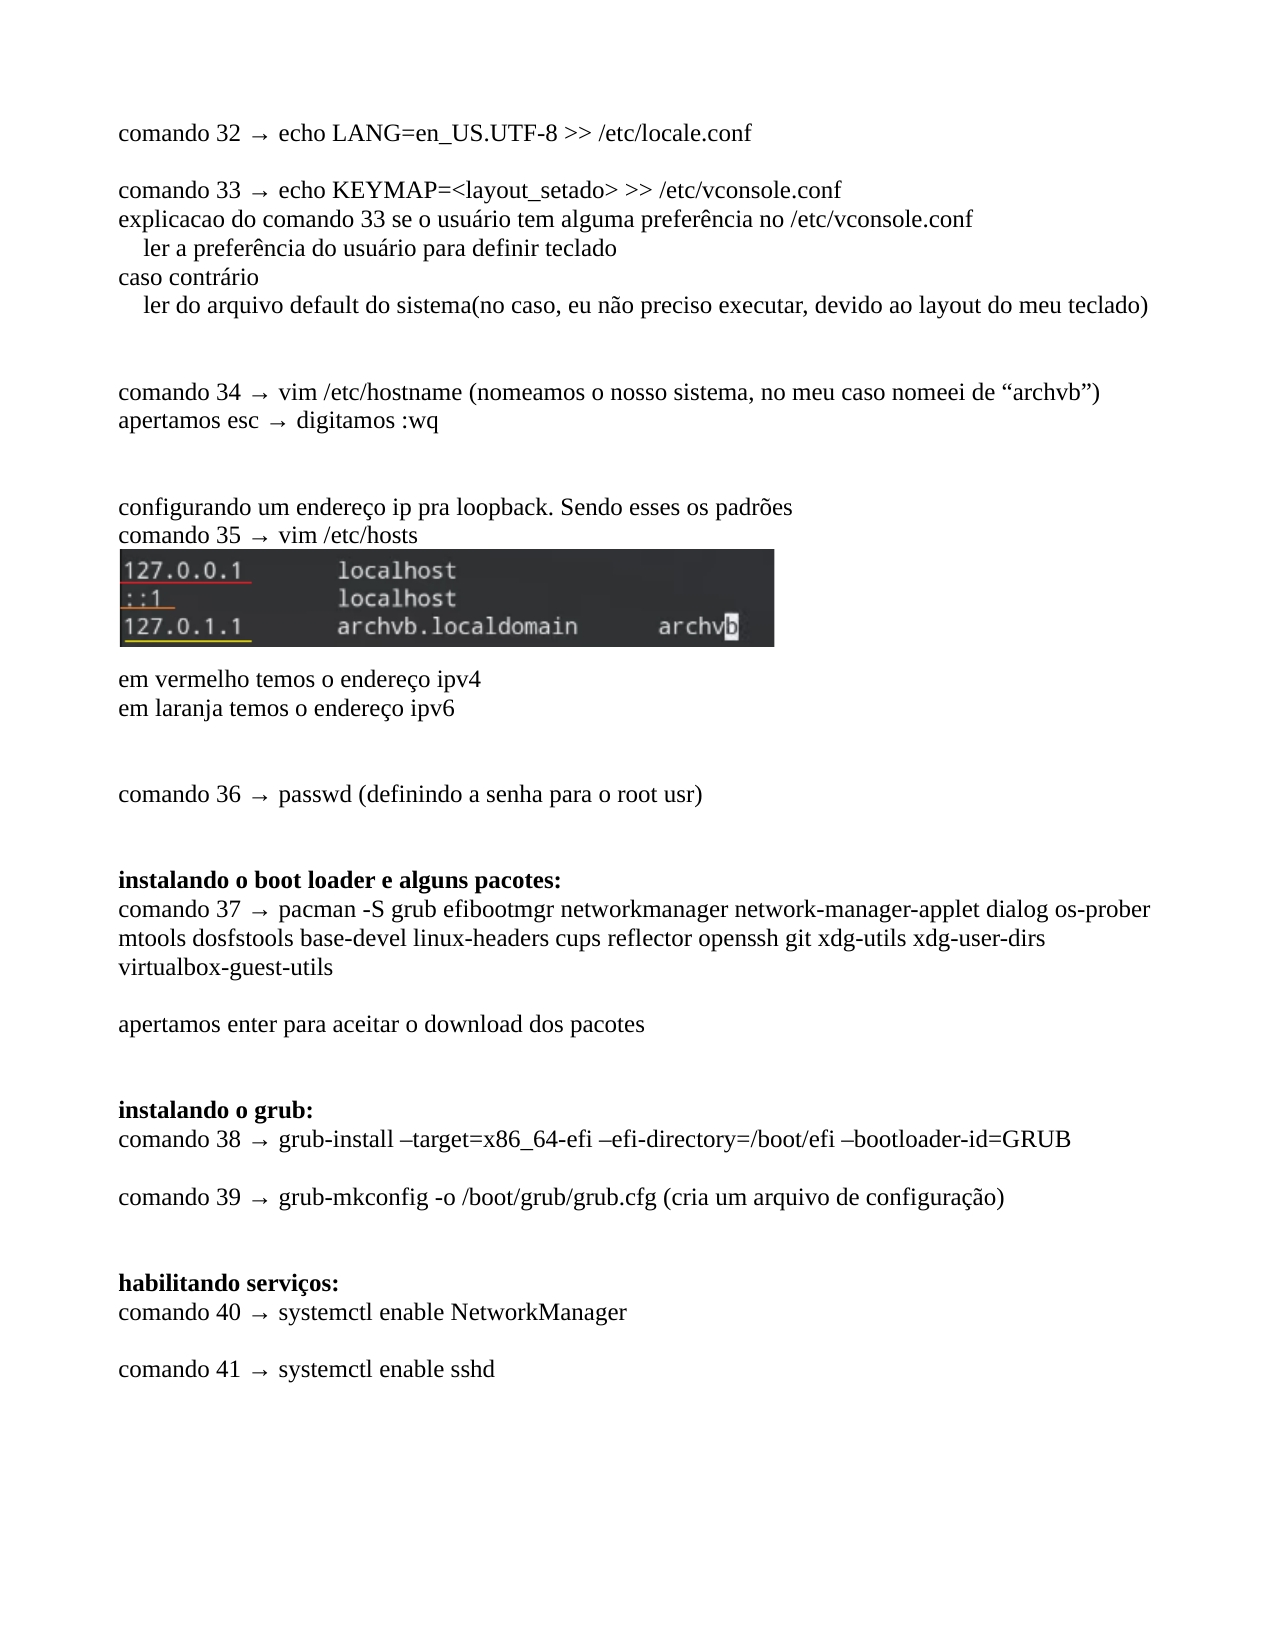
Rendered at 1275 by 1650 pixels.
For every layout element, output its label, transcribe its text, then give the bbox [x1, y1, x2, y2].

text comando 41 → systemctl enable sshd [118, 1354, 1157, 1383]
text comando 40 → systemctl enable NetworkManager [118, 1297, 1157, 1326]
text comando 38 → grub-install –target=x86_64-efi –efi-directory=/boot/efi –bootloader-id=GRUB [118, 1124, 1157, 1153]
text apertamos esc → digitamos :wq [118, 406, 1157, 434]
text comando 35 → vim /etc/hosts [118, 521, 1157, 549]
text explicacao do comando 33 se o usuário tem alguma preferência no /etc/vconsole.conf [118, 204, 1157, 233]
text caso contrário [118, 262, 1157, 291]
text comando 39 → grub-mkconfig -o /boot/grub/grub.cfg (cria um arquivo de configuração) [118, 1182, 1157, 1211]
text instalando o grub: [118, 1096, 1157, 1124]
text comando 32 → echo LANG=en_US.UTF-8 >> /etc/locale.conf [118, 118, 1157, 147]
text apertamos enter para aceitar o download dos pacotes [118, 1009, 1157, 1038]
text comando 33 → echo KEYMAP=<layout_setado> >> /etc/vconsole.conf [118, 176, 1157, 204]
text configurando um endereço ip pra loopback. Sendo esses os padrões [118, 492, 1157, 521]
picture [119, 549, 775, 647]
text em laranja temos o endereço ipv6 [118, 693, 1157, 722]
text ler do arquivo default do sistema(no caso, eu não preciso executar, devido ao layout do meu teclado) [118, 291, 1157, 319]
text ler a preferência do usuário para definir teclado [118, 233, 1157, 262]
text instalando o boot loader e alguns pacotes: [118, 866, 1157, 894]
text comando 37 → pacman -S grub efibootmgr networkmanager network-manager-applet dialog os-prober mtools dosfstools base-devel linux-headers cups reflector openssh git xdg-utils xdg-user-dirs virtualbox-guest-utils [118, 894, 1157, 981]
text comando 36 → passwd (definindo a senha para o root usr) [118, 779, 1157, 808]
text em vermelho temos o endereço ipv4 [118, 664, 1157, 693]
text comando 34 → vim /etc/hostname (nomeamos o nosso sistema, no meu caso nomeei de “archvb”) [118, 377, 1157, 406]
text habilitando serviços: [118, 1268, 1157, 1297]
